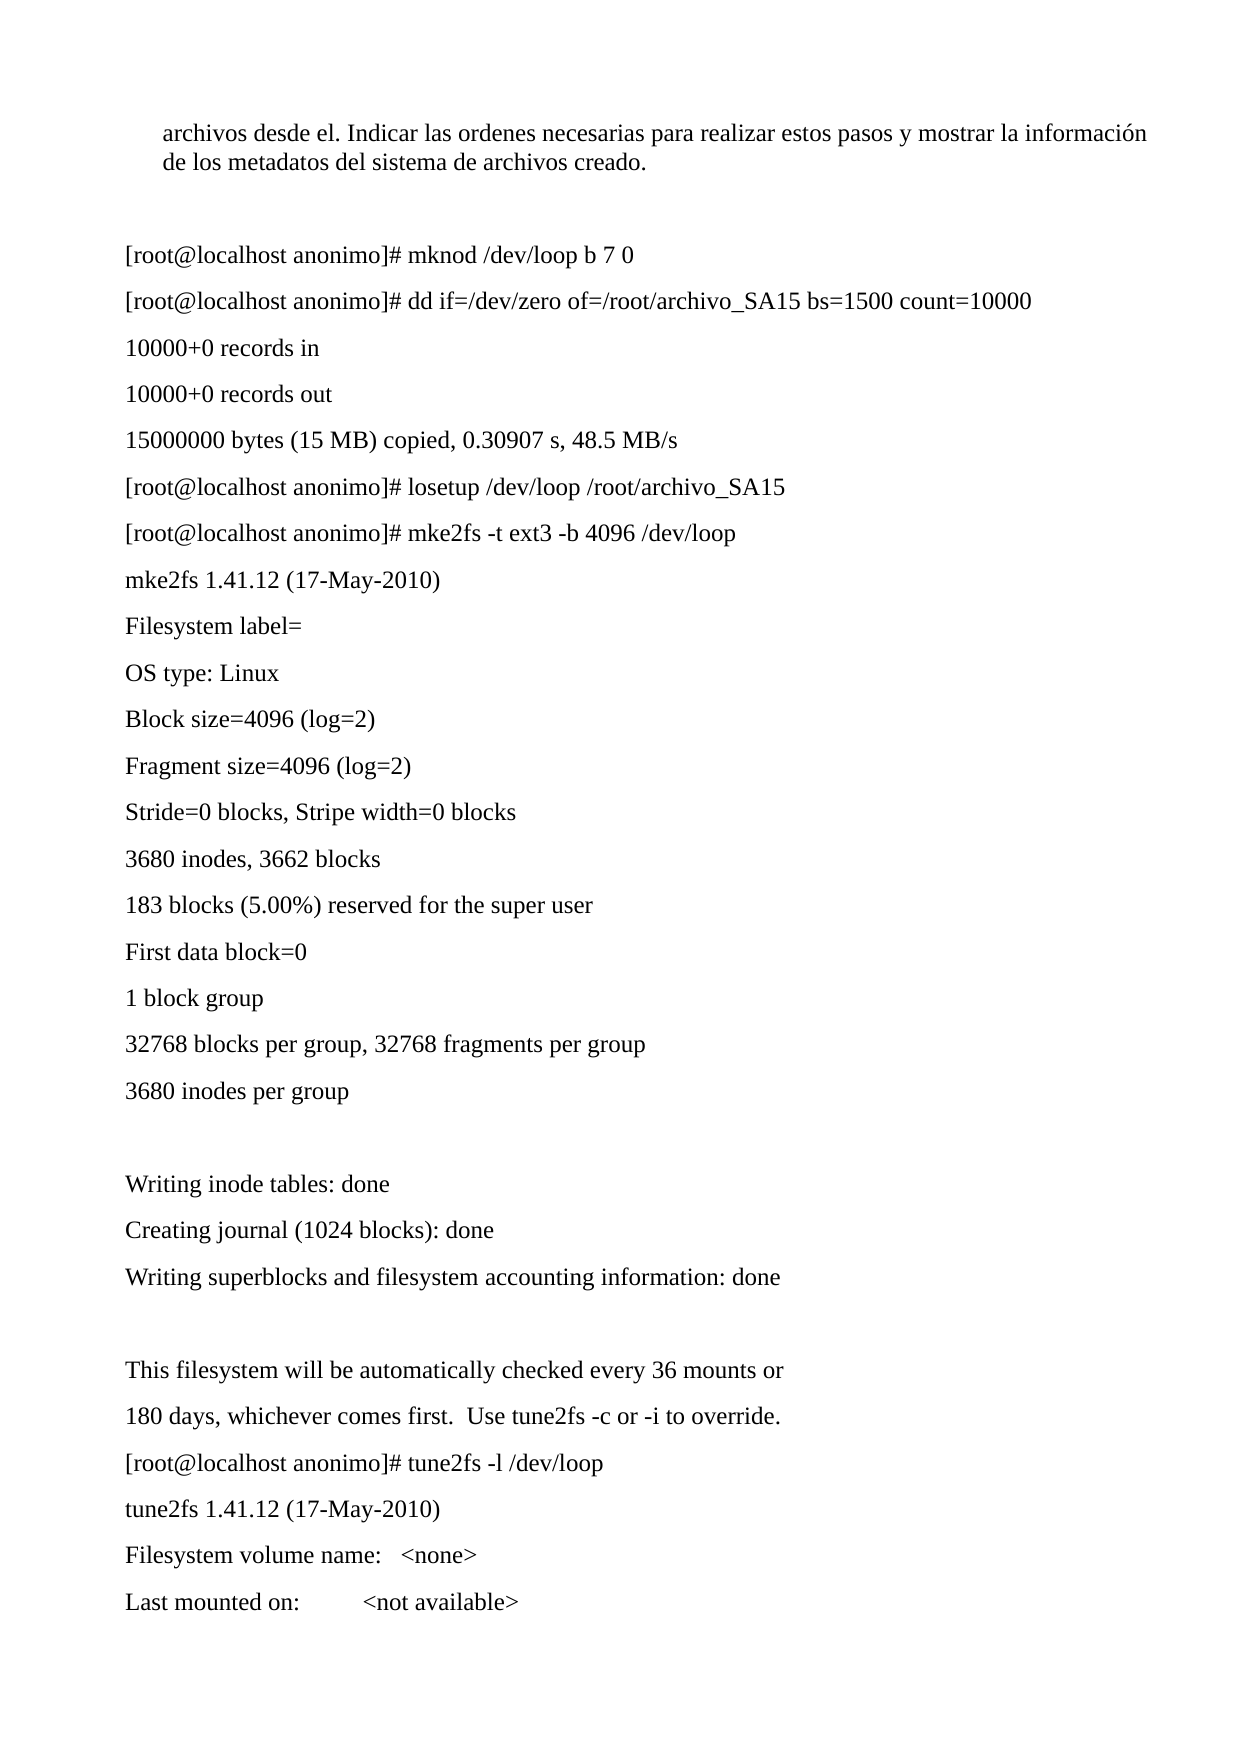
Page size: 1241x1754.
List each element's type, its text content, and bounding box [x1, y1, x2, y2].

text Last mounted on: <not available> [125, 1587, 1149, 1616]
text [root@localhost anonimo]# dd if=/dev/zero of=/root/archivo_SA15 bs=1500 count=10000 [125, 286, 1149, 315]
text Filesystem volume name: <none> [125, 1541, 1149, 1569]
text 180 days, whichever comes first. Use tune2fs -c or -i to override. [125, 1401, 1149, 1430]
text 3680 inodes per group [125, 1076, 1149, 1105]
text Creating journal (1024 blocks): done [125, 1215, 1149, 1244]
text 183 blocks (5.00%) reserved for the super user [125, 890, 1149, 919]
text [root@localhost anonimo]# losetup /dev/loop /root/archivo_SA15 [125, 472, 1149, 501]
text First data block=0 [125, 937, 1149, 965]
text 32768 blocks per group, 32768 fragments per group [125, 1029, 1149, 1058]
text mke2fs 1.41.12 (17-May-2010) [125, 565, 1149, 594]
text Fragment size=4096 (log=2) [125, 751, 1149, 779]
text [root@localhost anonimo]# tune2fs -l /dev/loop [125, 1448, 1149, 1476]
text OS type: Linux [125, 658, 1149, 687]
text Stride=0 blocks, Stripe width=0 blocks [125, 797, 1149, 826]
text Block size=4096 (log=2) [125, 704, 1149, 733]
text Filesystem label= [125, 611, 1149, 640]
text Writing inode tables: done [125, 1169, 1149, 1198]
text [root@localhost anonimo]# mknod /dev/loop b 7 0 [125, 240, 1149, 268]
text 10000+0 records out [125, 379, 1149, 408]
text 15000000 bytes (15 MB) copied, 0.30907 s, 48.5 MB/s [125, 426, 1149, 454]
text tune2fs 1.41.12 (17-May-2010) [125, 1494, 1149, 1523]
text 10000+0 records in [125, 333, 1149, 361]
text 1 block group [125, 983, 1149, 1012]
list archivos desde el. Indicar las ordenes necesarias para realizar estos pasos y mostrar la información de los metadatos del sistema de archivos creado. [125, 118, 1149, 176]
text Writing superblocks and filesystem accounting information: done [125, 1262, 1149, 1291]
text [root@localhost anonimo]# mke2fs -t ext3 -b 4096 /dev/loop [125, 518, 1149, 547]
text 3680 inodes, 3662 blocks [125, 844, 1149, 872]
text This filesystem will be automatically checked every 36 mounts or [125, 1355, 1149, 1383]
